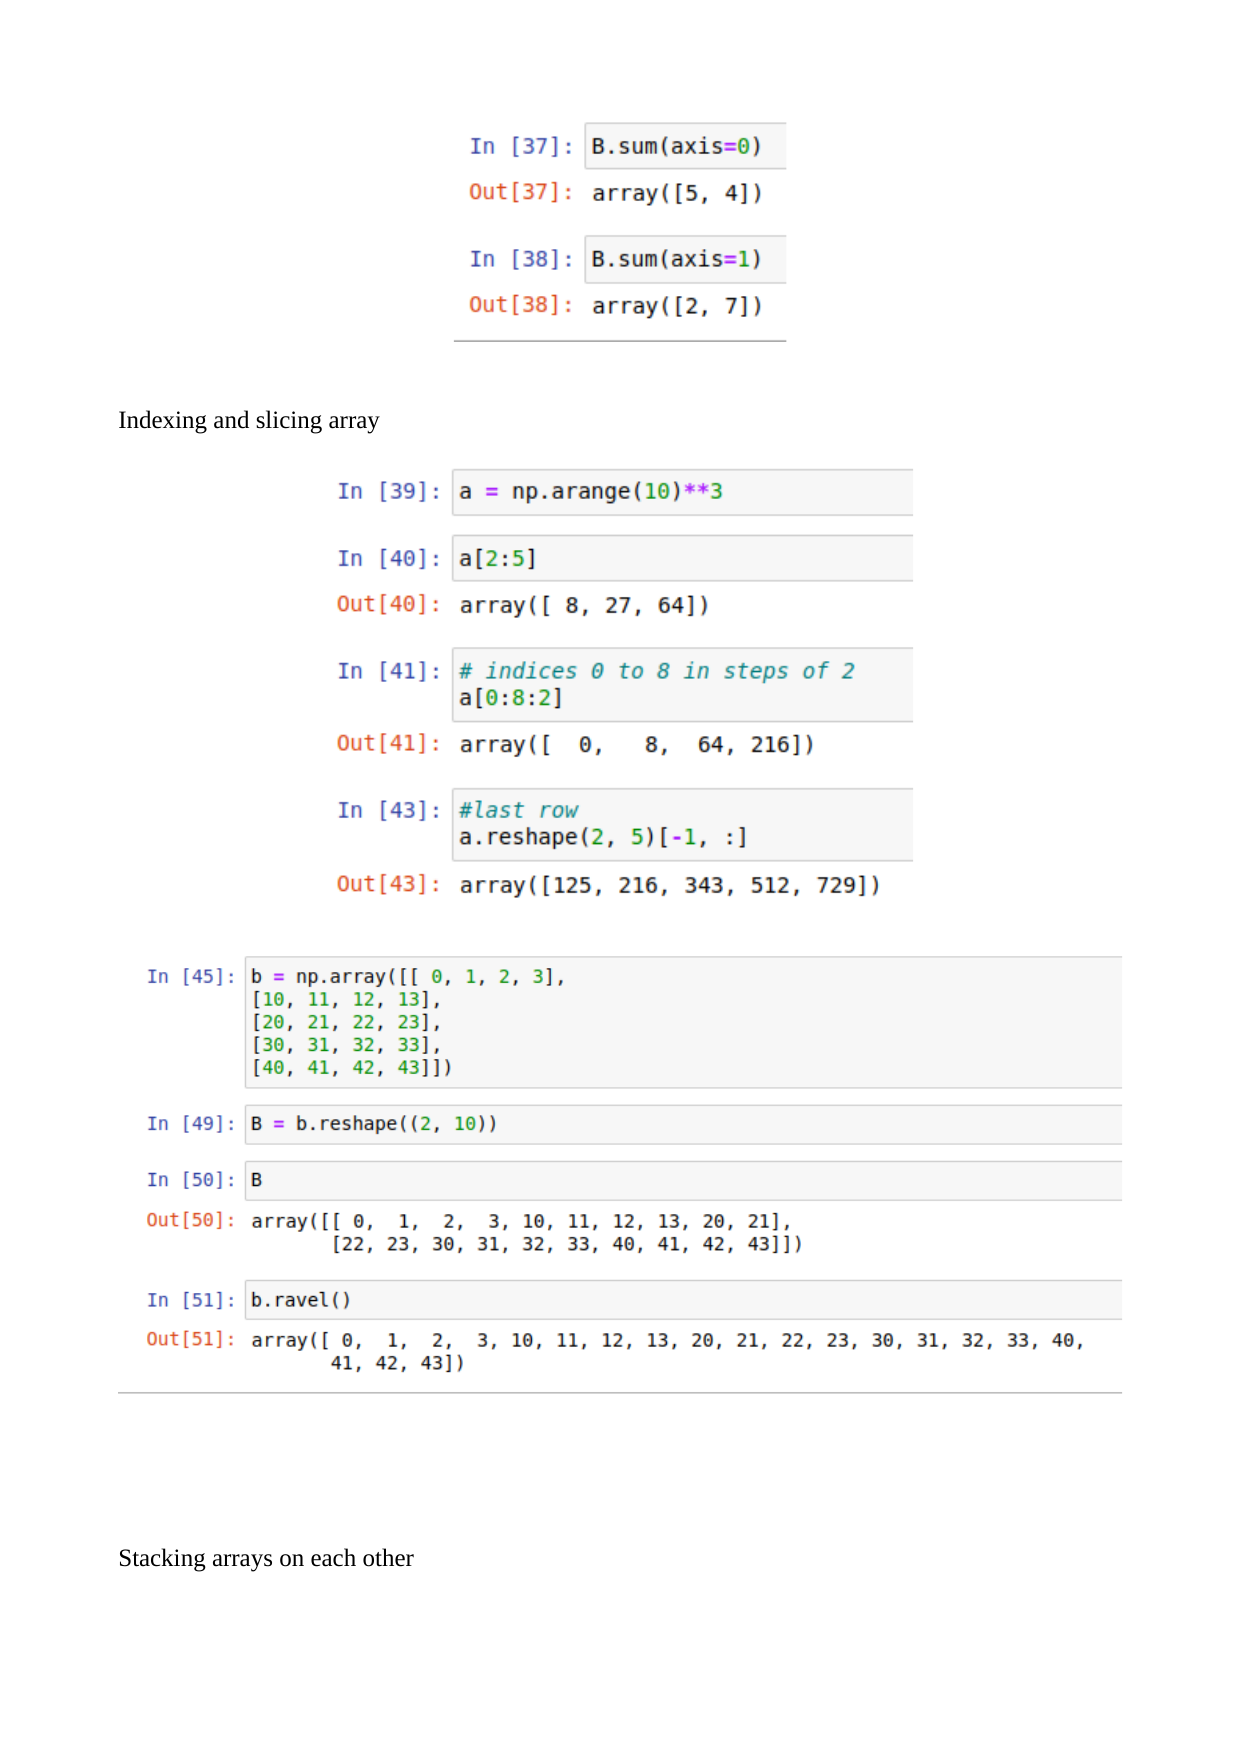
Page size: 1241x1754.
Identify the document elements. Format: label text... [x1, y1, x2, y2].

picture [327, 463, 914, 915]
text Indexing and slicing array [118, 406, 1122, 434]
text Stacking arrays on each other [118, 1543, 1122, 1572]
picture [118, 951, 1123, 1399]
picture [453, 118, 787, 342]
